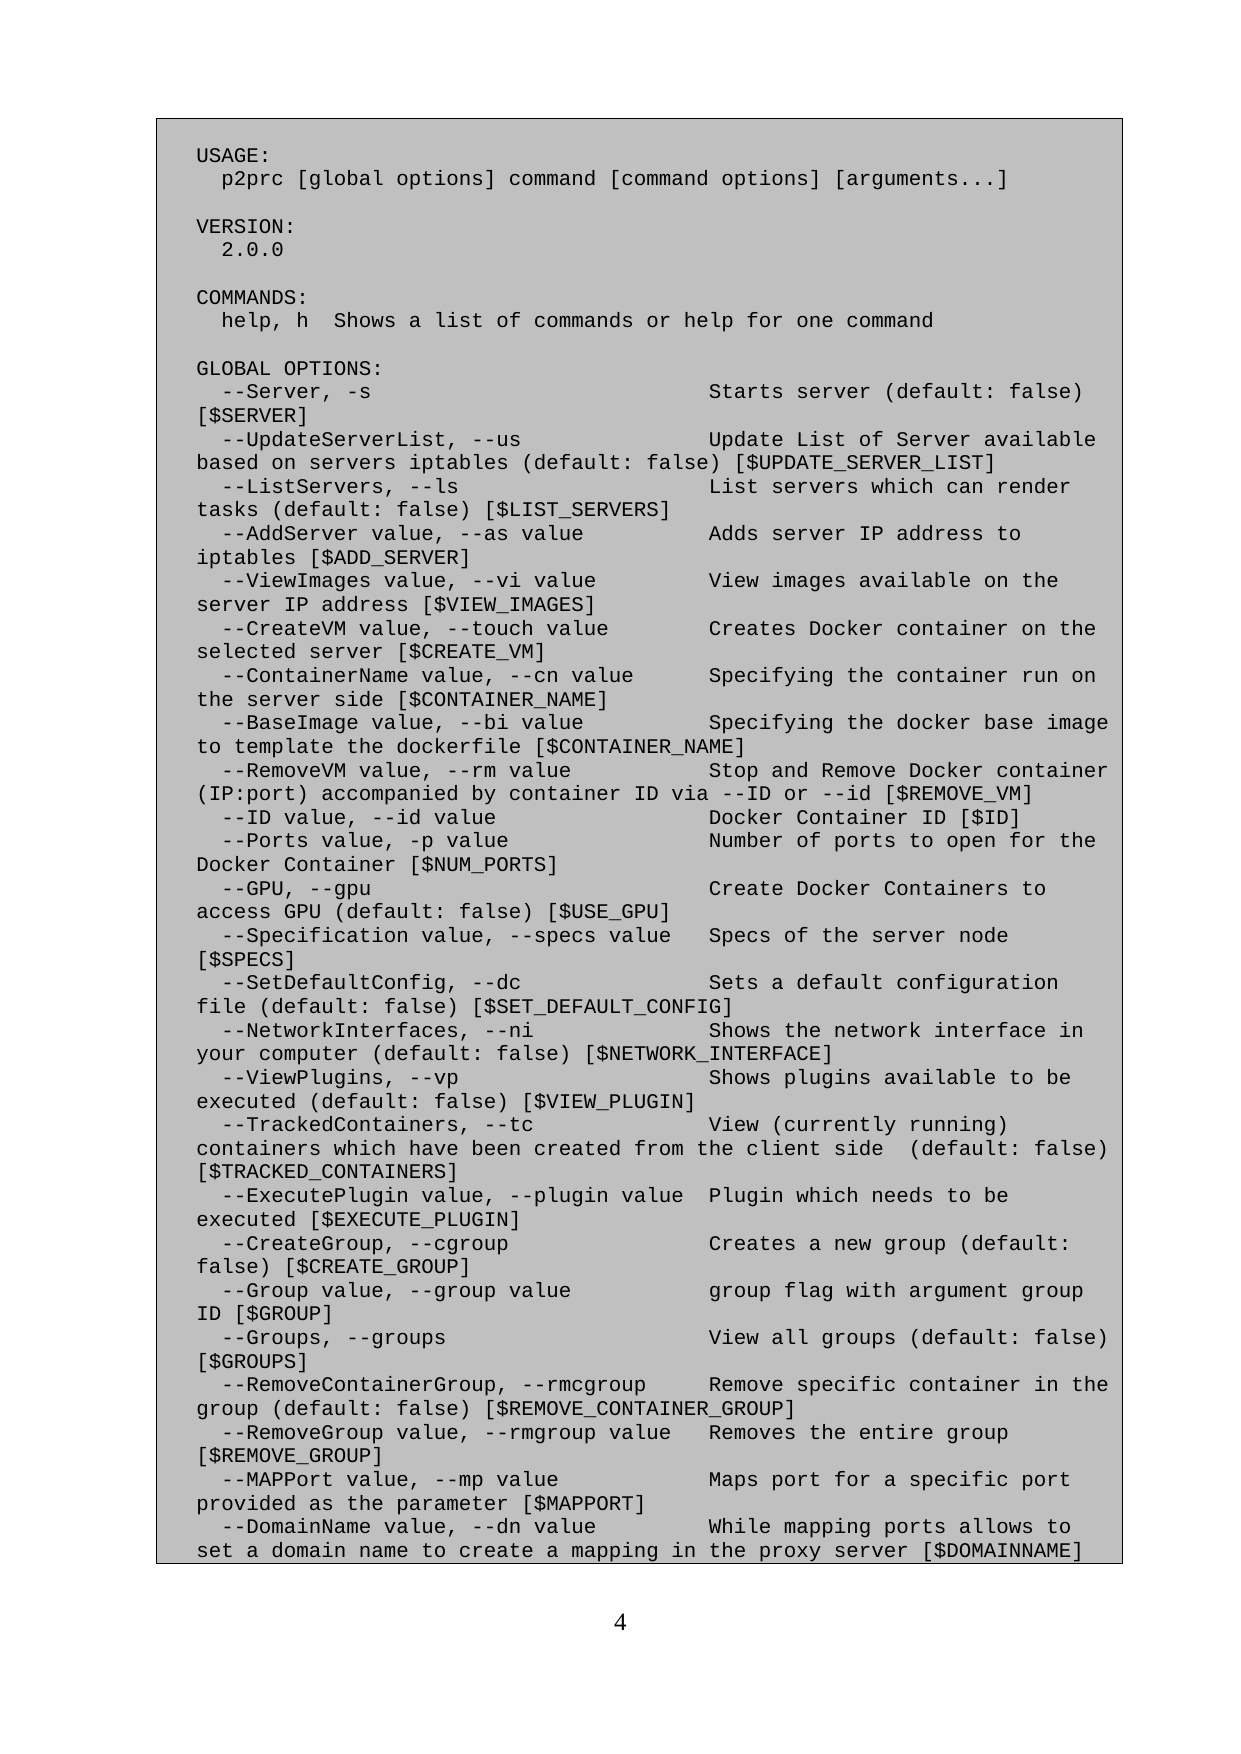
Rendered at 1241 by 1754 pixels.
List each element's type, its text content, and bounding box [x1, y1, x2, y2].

list --CreateGroup, --cgroup Creates a new group (default: false) [$CREATE_GROUP] [157, 1229, 1122, 1277]
list VERSION: [157, 213, 1122, 236]
list 2.0.0 [157, 236, 1122, 260]
list --AddServer value, --as value Adds server IP address to iptables [$ADD_SERVER] [157, 520, 1122, 567]
list --Specification value, --specs value Specs of the server node [$SPECS] [157, 922, 1122, 969]
list p2prc [global options] command [command options] [arguments...] [157, 165, 1122, 189]
list COMMANDS: [157, 284, 1122, 307]
list --ViewPlugins, --vp Shows plugins available to be executed (default: false) [$VIEW_PLUGIN] [157, 1064, 1122, 1111]
list --ExecutePlugin value, --plugin value Plugin which needs to be executed [$EXECUTE_PLUGIN] [157, 1182, 1122, 1229]
list --CreateVM value, --touch value Creates Docker container on the selected server [$CREATE_VM] [157, 615, 1122, 662]
list --BaseImage value, --bi value Specifying the docker base image to template the dockerfile [$CONTAINER_NAME] [157, 709, 1122, 757]
list USAGE: [157, 142, 1122, 165]
list --ListServers, --ls List servers which can render tasks (default: false) [$LIST_SERVERS] [157, 473, 1122, 520]
list GLOBAL OPTIONS: [157, 354, 1122, 378]
list --DomainName value, --dn value While mapping ports allows to set a domain name to create a mapping in the proxy server [$DOMAINNAME] [157, 1513, 1122, 1563]
list --RemoveVM value, --rm value Stop and Remove Docker container (IP:port) accompanied by container ID via --ID or --id [$REMOVE_VM] [157, 757, 1122, 804]
list --GPU, --gpu Create Docker Containers to access GPU (default: false) [$USE_GPU] [157, 875, 1122, 922]
list --Ports value, -p value Number of ports to open for the Docker Container [$NUM_PORTS] [157, 827, 1122, 875]
list --RemoveContainerGroup, --rmcgroup Remove specific container in the group (default: false) [$REMOVE_CONTAINER_GROUP] [157, 1371, 1122, 1419]
list --Group value, --group value group flag with argument group ID [$GROUP] [157, 1277, 1122, 1324]
list --ViewImages value, --vi value View images available on the server IP address [$VIEW_IMAGES] [157, 567, 1122, 615]
list --Server, -s Starts server (default: false) [$SERVER] [157, 378, 1122, 426]
list --ID value, --id value Docker Container ID [$ID] [157, 804, 1122, 827]
list --ContainerName value, --cn value Specifying the container run on the server side [$CONTAINER_NAME] [157, 662, 1122, 709]
list --TrackedContainers, --tc View (currently running) containers which have been created from the client side (default: false) [$TRACKED_CONTAINERS] [157, 1111, 1122, 1182]
list --NetworkInterfaces, --ni Shows the network interface in your computer (default: false) [$NETWORK_INTERFACE] [157, 1017, 1122, 1064]
list help, h Shows a list of commands or help for one command [157, 307, 1122, 331]
list --UpdateServerList, --us Update List of Server available based on servers iptables (default: false) [$UPDATE_SERVER_LIST] [157, 426, 1122, 473]
list --MAPPort value, --mp value Maps port for a specific port provided as the parameter [$MAPPORT] [157, 1466, 1122, 1513]
list --SetDefaultConfig, --dc Sets a default configuration file (default: false) [$SET_DEFAULT_CONFIG] [157, 969, 1122, 1017]
list --Groups, --groups View all groups (default: false) [$GROUPS] [157, 1324, 1122, 1371]
list --RemoveGroup value, --rmgroup value Removes the entire group [$REMOVE_GROUP] [157, 1419, 1122, 1466]
